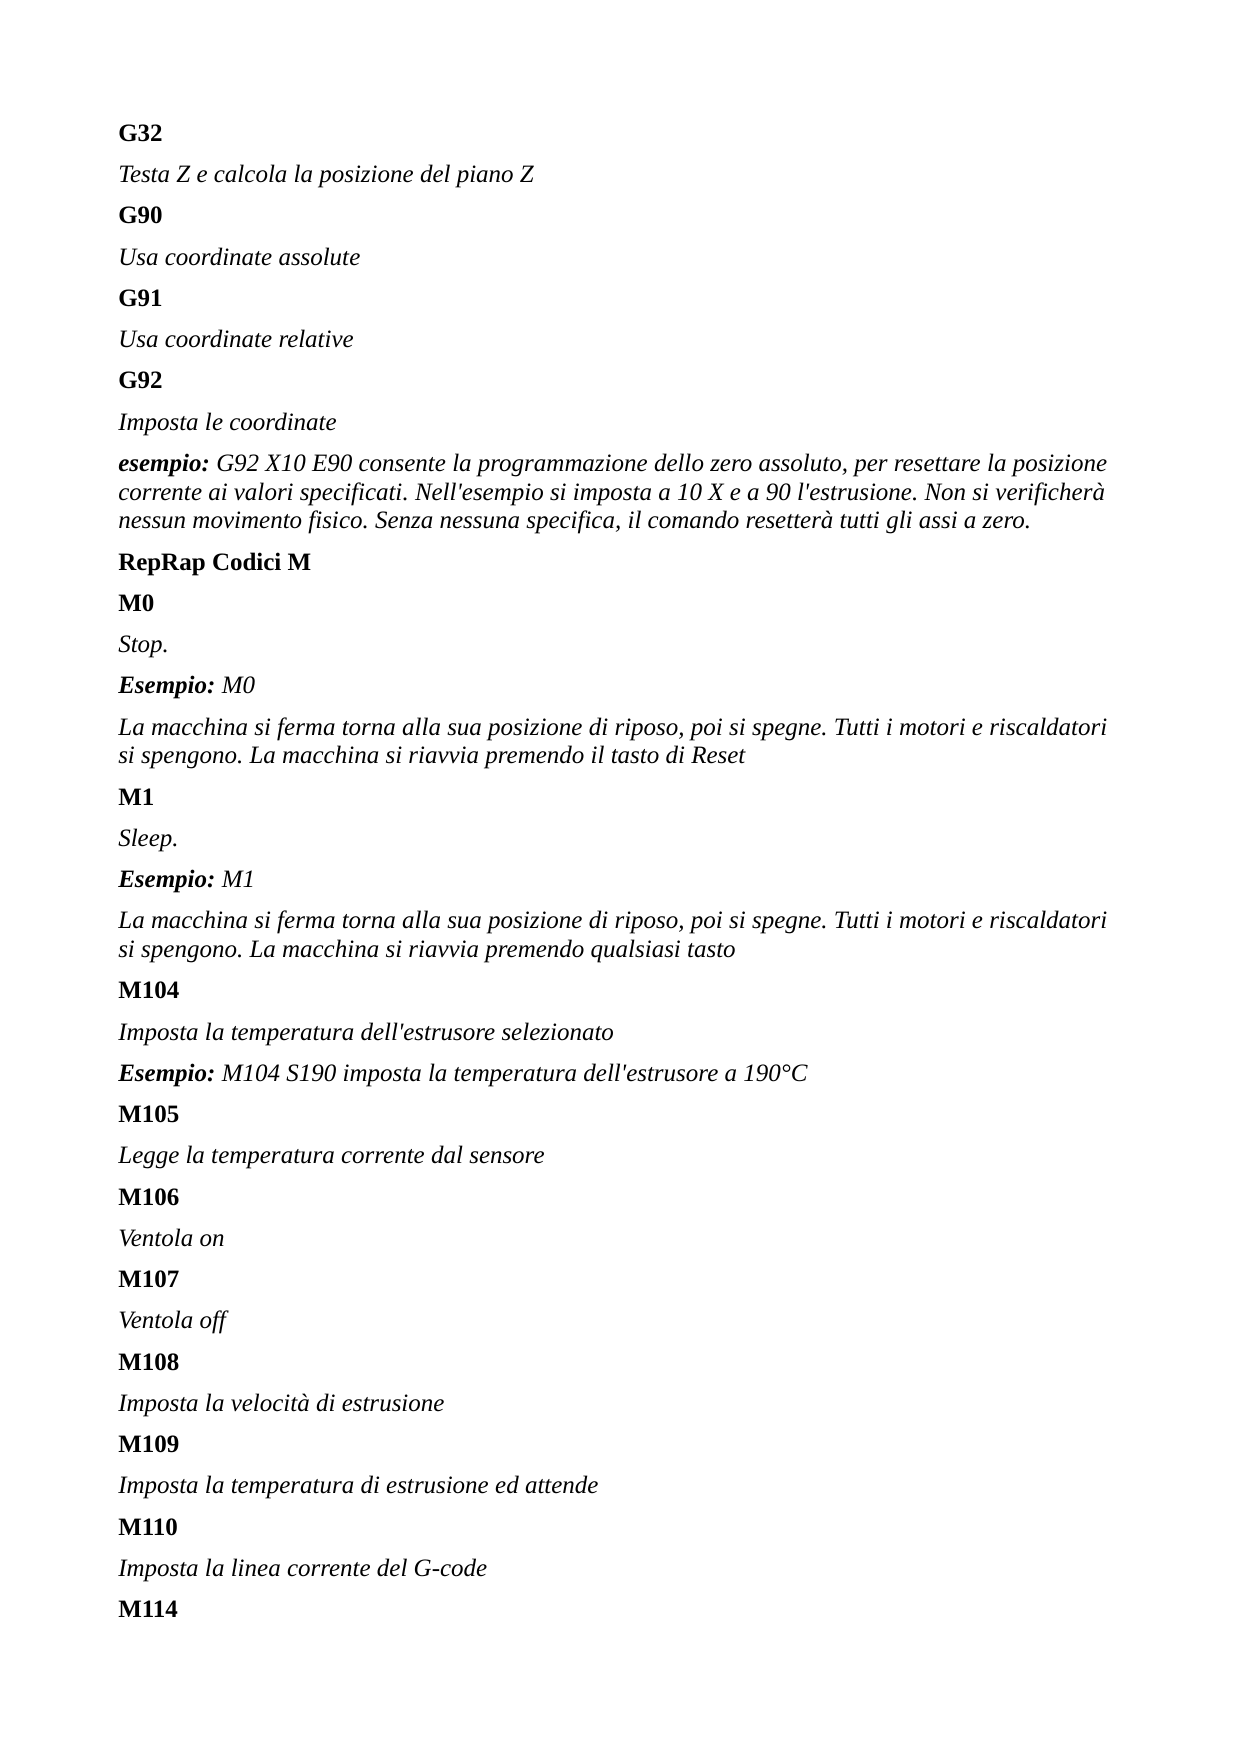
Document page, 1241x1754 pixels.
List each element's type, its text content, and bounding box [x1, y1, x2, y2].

text M110 [118, 1512, 1122, 1541]
text Ventola off [118, 1306, 1122, 1334]
text Esempio: M104 S190 imposta la temperatura dell'estrusore a 190°C [118, 1058, 1122, 1087]
text M106 [118, 1182, 1122, 1211]
text M0 [118, 588, 1122, 617]
text M108 [118, 1347, 1122, 1376]
text G32 [118, 118, 1122, 147]
text M1 [118, 782, 1122, 811]
text Imposta le coordinate [118, 407, 1122, 436]
text G92 [118, 366, 1122, 394]
text Stop. [118, 629, 1122, 658]
text Esempio: M1 [118, 864, 1122, 893]
text Imposta la velocità di estrusione [118, 1388, 1122, 1417]
text M105 [118, 1099, 1122, 1128]
text Imposta la temperatura di estrusione ed attende [118, 1471, 1122, 1499]
text esempio: G92 X10 E90 consente la programmazione dello zero assoluto, per resettare la posizione corrente ai valori specificati. Nell'esempio si imposta a 10 X e a 90 l'estrusione. Non si verificherà nessun movimento fisico. Senza nessuna specifica, il comando resetterà tutti gli assi a zero. [118, 448, 1122, 534]
text Usa coordinate relative [118, 324, 1122, 353]
text M109 [118, 1429, 1122, 1458]
text Sleep. [118, 823, 1122, 852]
text La macchina si ferma torna alla sua posizione di riposo, poi si spegne. Tutti i motori e riscaldatori si spengono. La macchina si riavvia premendo qualsiasi tasto [118, 906, 1122, 963]
text Ventola on [118, 1223, 1122, 1252]
text Imposta la linea corrente del G-code [118, 1553, 1122, 1582]
text G91 [118, 283, 1122, 312]
text M114 [118, 1594, 1122, 1623]
text Legge la temperatura corrente dal sensore [118, 1141, 1122, 1169]
text Testa Z e calcola la posizione del piano Z [118, 159, 1122, 188]
text RepRap Codici M [118, 547, 1122, 576]
text M104 [118, 976, 1122, 1004]
text La macchina si ferma torna alla sua posizione di riposo, poi si spegne. Tutti i motori e riscaldatori si spengono. La macchina si riavvia premendo il tasto di Reset [118, 712, 1122, 769]
text G90 [118, 201, 1122, 229]
text Usa coordinate assolute [118, 242, 1122, 271]
text Esempio: M0 [118, 671, 1122, 699]
text Imposta la temperatura dell'estrusore selezionato [118, 1017, 1122, 1046]
text M107 [118, 1264, 1122, 1293]
